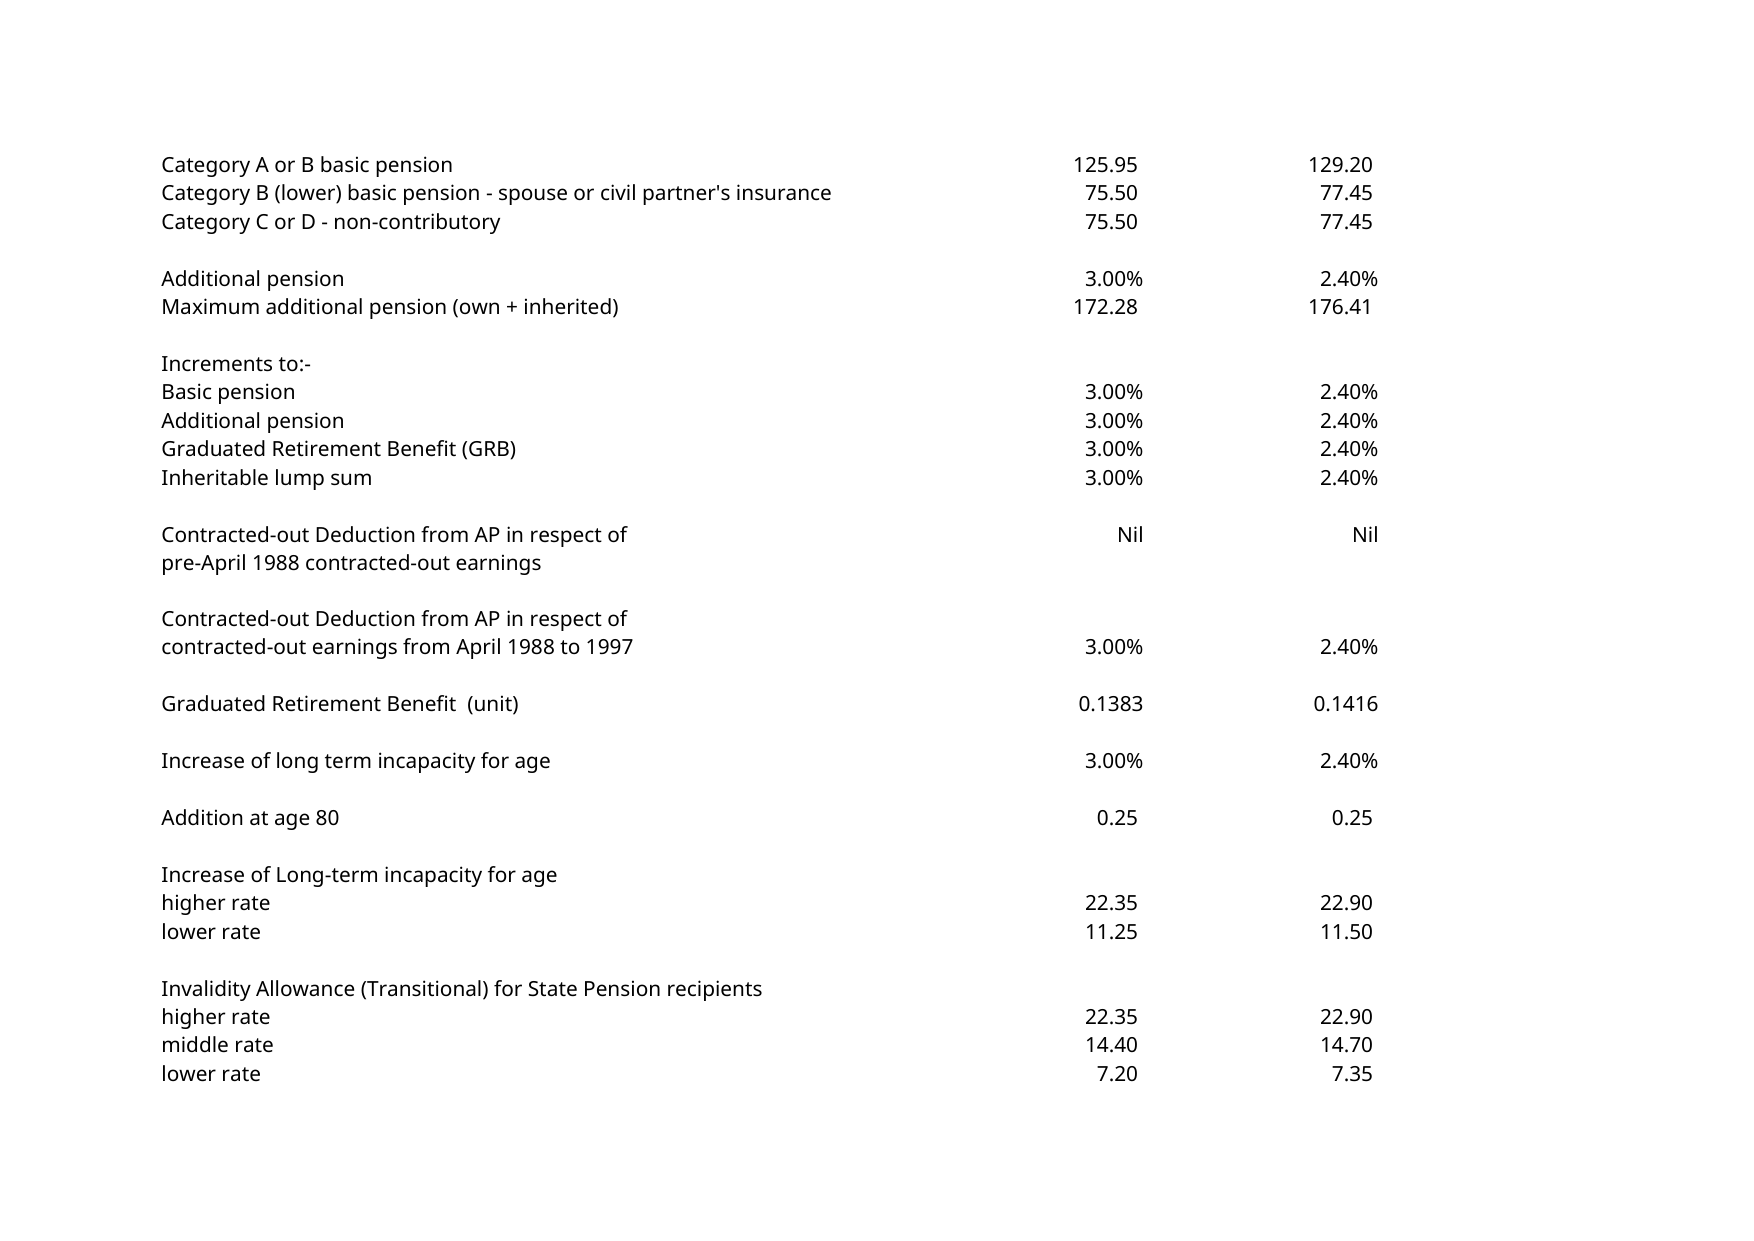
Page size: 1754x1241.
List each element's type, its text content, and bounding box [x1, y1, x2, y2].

table_cell contracted-out earnings from April 1988 to 1997 [150, 633, 938, 661]
table_cell Increments to:- [150, 349, 938, 377]
table_cell [938, 491, 1154, 520]
table_cell [150, 321, 938, 349]
table_cell 3.00% [938, 264, 1154, 292]
table_cell [1155, 718, 1389, 746]
table_cell [1155, 860, 1389, 888]
table_cell 0.25 [1155, 803, 1389, 831]
table_cell 11.50 [1155, 917, 1389, 945]
table_cell [938, 548, 1154, 577]
table_cell 22.90 [1155, 1002, 1389, 1031]
table_cell [1155, 831, 1389, 860]
table_cell [1155, 974, 1389, 1002]
table_cell Category B (lower) basic pension - spouse or civil partner's insurance [150, 179, 938, 207]
table_cell [150, 235, 938, 264]
table_cell 2.40% [1155, 434, 1389, 463]
table_cell [150, 577, 938, 604]
table_cell [150, 718, 938, 746]
table_cell [938, 860, 1154, 888]
table_cell Increase of long term incapacity for age [150, 746, 938, 774]
table_cell 75.50 [938, 179, 1154, 207]
table_cell Category C or D - non-contributory [150, 207, 938, 235]
table_cell 14.40 [938, 1031, 1154, 1059]
table_cell [938, 718, 1154, 746]
table_cell [1155, 349, 1389, 377]
table_cell 22.90 [1155, 888, 1389, 917]
table_cell lower rate [150, 1059, 938, 1087]
table_cell [150, 945, 938, 974]
table_cell [1155, 577, 1389, 604]
table_cell 3.00% [938, 746, 1154, 774]
table_cell 3.00% [938, 378, 1154, 406]
table_cell middle rate [150, 1031, 938, 1059]
table_cell higher rate [150, 1002, 938, 1031]
table_cell 77.45 [1155, 207, 1389, 235]
table_cell 22.35 [938, 1002, 1154, 1031]
table_cell [150, 775, 938, 803]
table_cell 176.41 [1155, 292, 1389, 321]
table_cell 3.00% [938, 434, 1154, 463]
table_cell Category A or B basic pension [150, 150, 938, 178]
table_cell 3.00% [938, 406, 1154, 434]
table_cell [150, 661, 938, 689]
table_cell [938, 604, 1154, 632]
table_cell [1155, 775, 1389, 803]
table_cell [1155, 491, 1389, 520]
table_cell 0.1383 [938, 689, 1154, 718]
table_cell pre-April 1988 contracted-out earnings [150, 548, 938, 577]
table_cell 7.35 [1155, 1059, 1389, 1087]
table_cell 2.40% [1155, 378, 1389, 406]
table_cell [938, 775, 1154, 803]
table_cell 129.20 [1155, 150, 1389, 178]
table_cell 14.70 [1155, 1031, 1389, 1059]
table_cell 7.20 [938, 1059, 1154, 1087]
table_cell 11.25 [938, 917, 1154, 945]
table_cell [938, 831, 1154, 860]
table_cell [938, 577, 1154, 604]
table_cell [938, 661, 1154, 689]
table_cell Maximum additional pension (own + inherited) [150, 292, 938, 321]
table_cell higher rate [150, 888, 938, 917]
table_cell 2.40% [1155, 463, 1389, 491]
table_cell [1155, 235, 1389, 264]
table_cell 3.00% [938, 633, 1154, 661]
table_cell [938, 945, 1154, 974]
table_cell 2.40% [1155, 633, 1389, 661]
table_cell 3.00% [938, 463, 1154, 491]
table_cell Nil [1155, 520, 1389, 548]
table_cell Contracted-out Deduction from AP in respect of [150, 520, 938, 548]
table_cell Basic pension [150, 378, 938, 406]
table_cell [1155, 945, 1389, 974]
table_cell [1155, 604, 1389, 632]
table_cell Nil [938, 520, 1154, 548]
table_cell Increase of Long-term incapacity for age [150, 860, 938, 888]
table_cell [938, 235, 1154, 264]
table_cell 172.28 [938, 292, 1154, 321]
table_cell 125.95 [938, 150, 1154, 178]
table_cell 2.40% [1155, 264, 1389, 292]
table_cell [938, 349, 1154, 377]
table_cell 2.40% [1155, 746, 1389, 774]
table_cell [1155, 661, 1389, 689]
table_cell [150, 491, 938, 520]
table_cell 22.35 [938, 888, 1154, 917]
table_cell [1155, 321, 1389, 349]
table_cell Invalidity Allowance (Transitional) for State Pension recipients [150, 974, 938, 1002]
table_cell [938, 321, 1154, 349]
table_cell 75.50 [938, 207, 1154, 235]
table_cell Graduated Retirement Benefit (unit) [150, 689, 938, 718]
table_cell 0.25 [938, 803, 1154, 831]
table_cell Graduated Retirement Benefit (GRB) [150, 434, 938, 463]
table_cell lower rate [150, 917, 938, 945]
table_cell Inheritable lump sum [150, 463, 938, 491]
table_cell [1155, 548, 1389, 577]
table_cell Contracted-out Deduction from AP in respect of [150, 604, 938, 632]
table_cell [938, 974, 1154, 1002]
table_cell Additional pension [150, 406, 938, 434]
table_cell Addition at age 80 [150, 803, 938, 831]
table_cell 2.40% [1155, 406, 1389, 434]
table_cell 0.1416 [1155, 689, 1389, 718]
table_cell [150, 831, 938, 860]
table_cell Additional pension [150, 264, 938, 292]
table_cell 77.45 [1155, 179, 1389, 207]
